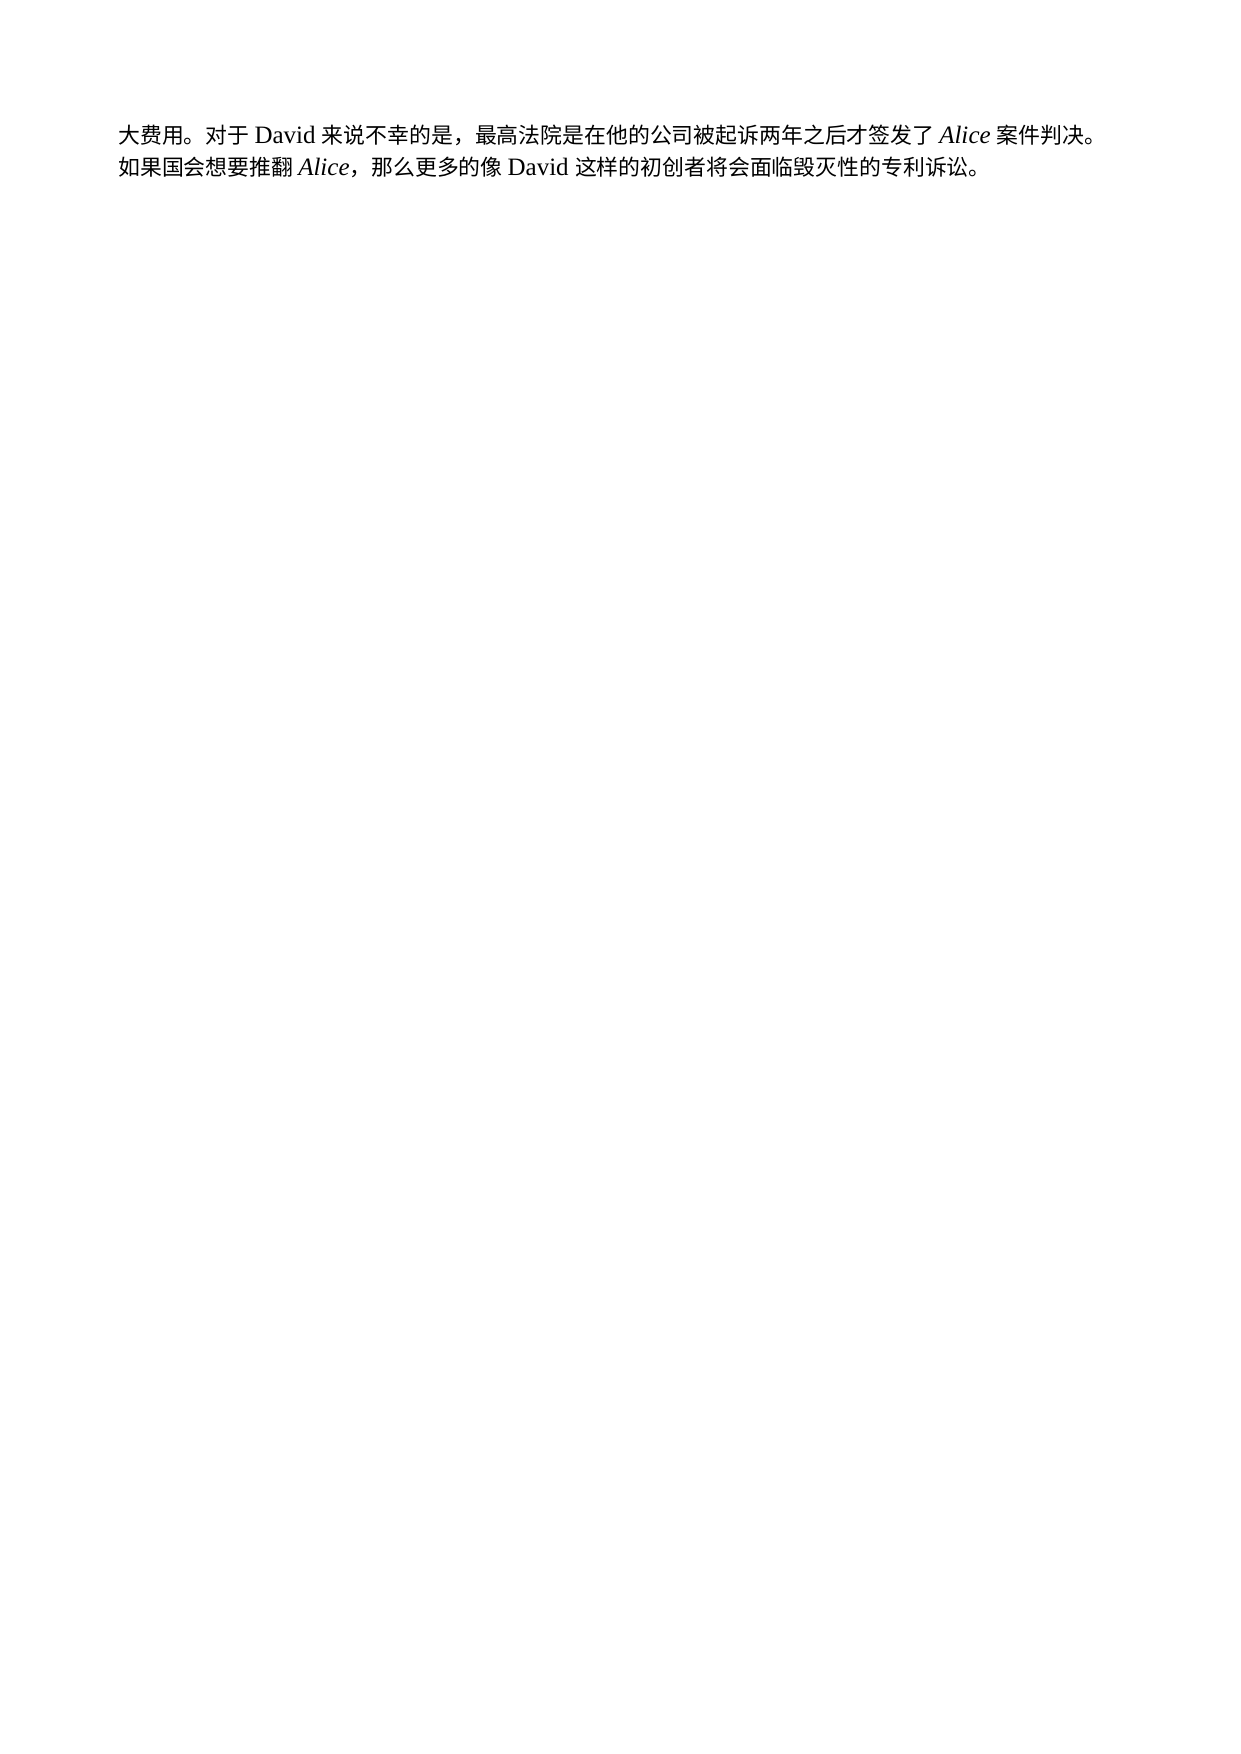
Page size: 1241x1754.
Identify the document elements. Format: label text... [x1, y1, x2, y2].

text 如果 Alice 在 2012 年 Ordrx 被起诉之时就成为了法律，它应当能够以一项解散案件动议来回应这起诉讼。很多联邦地方法院已经在诉讼早期基于 Alice 判决专利权利要求无效。这避免了文件提交和审判阶段的巨大费用。对于 David 来说不幸的是，最高法院是在他的公司被起诉两年之后才签发了 Alice 案件判决。如果国会想要推翻 Alice，那么更多的像 David 这样的初创者将会面临毁灭性的专利诉讼。 [118, 118, 1122, 181]
